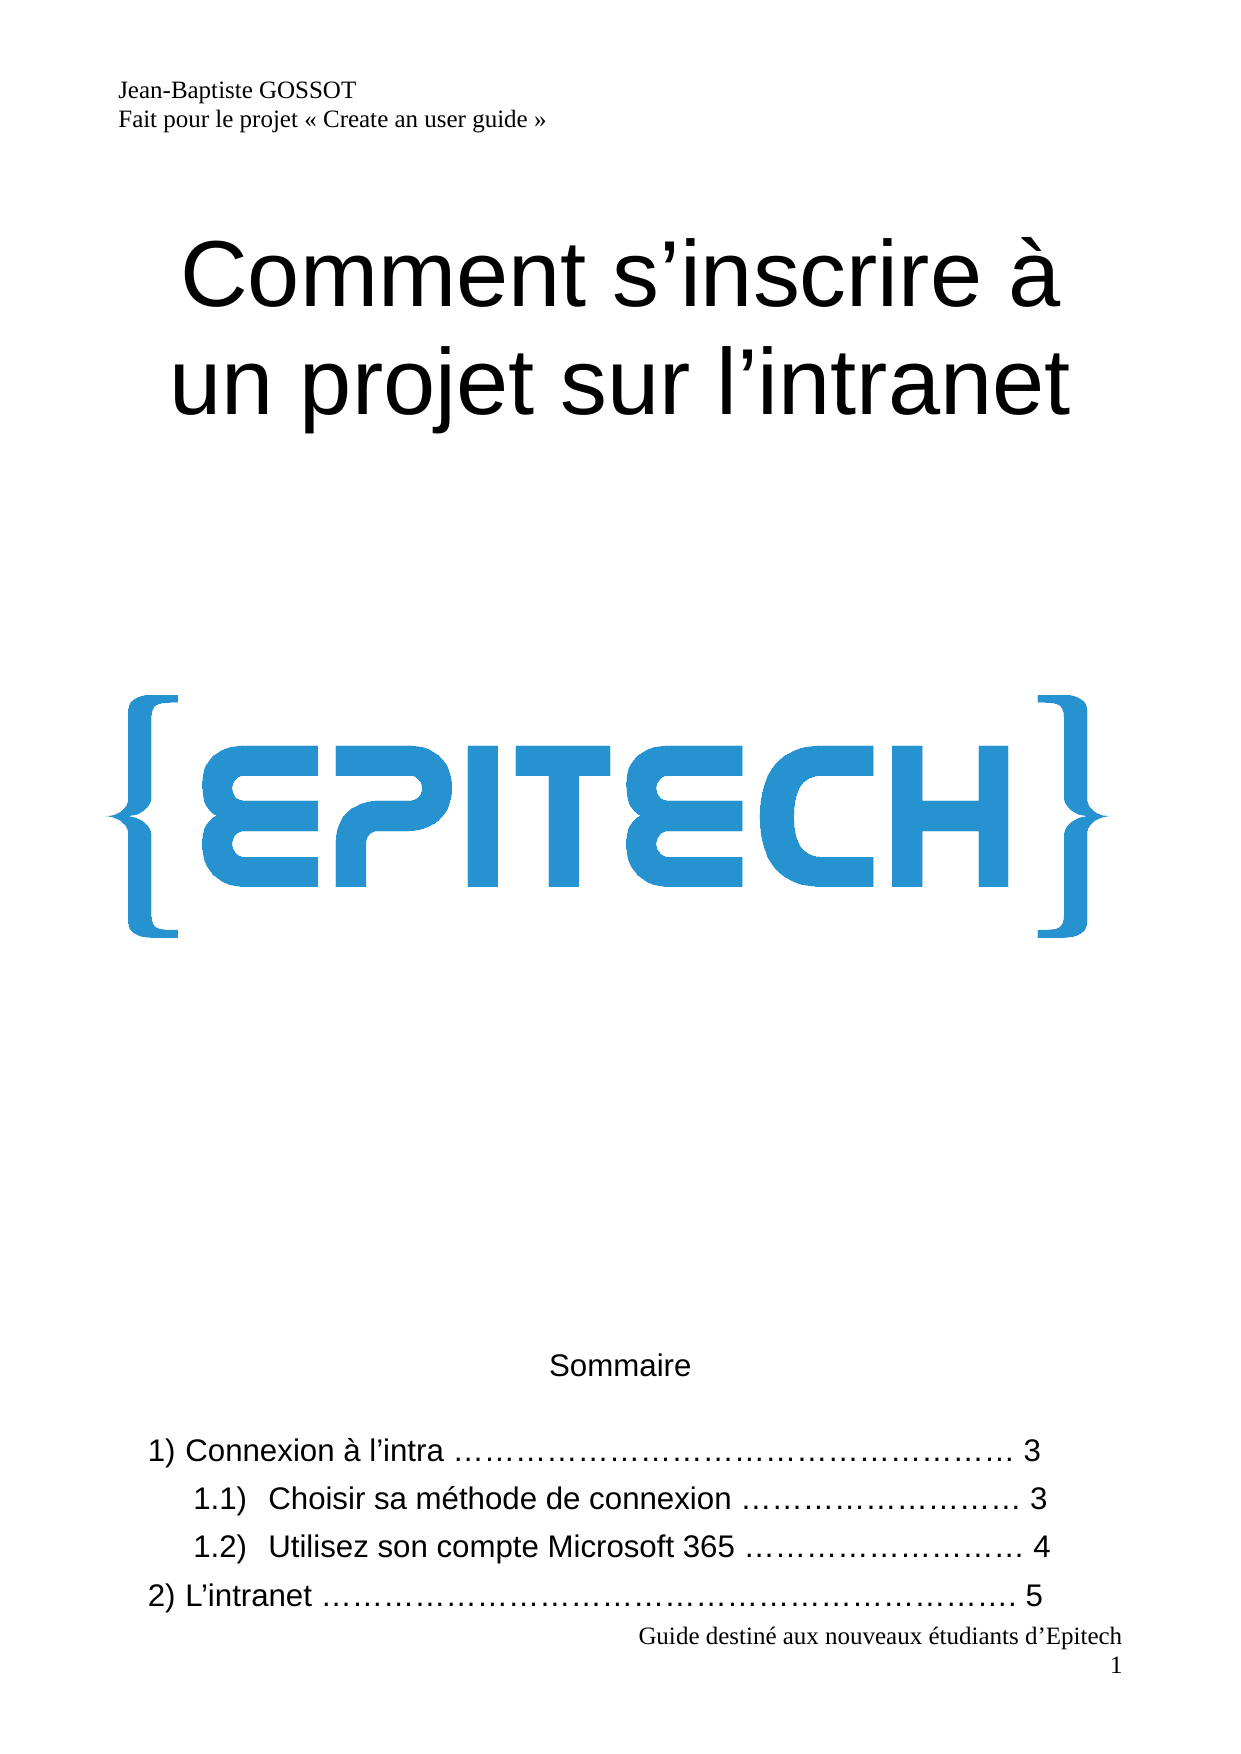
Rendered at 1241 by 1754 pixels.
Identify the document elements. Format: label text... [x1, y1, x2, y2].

text Comment s’inscrire à un projet sur l’intranet [118, 132, 1122, 434]
list Utilisez son compte Microsoft 365 ……………………… 4 [193, 1528, 1122, 1564]
list Connexion à l’intra ……………………………………………… 3 [148, 1432, 1122, 1467]
list L’intranet …………………………………………………………. 5 [148, 1577, 1122, 1613]
text Sommaire [118, 1347, 1122, 1383]
list Choisir sa méthode de connexion ……………………… 3 [193, 1480, 1122, 1516]
